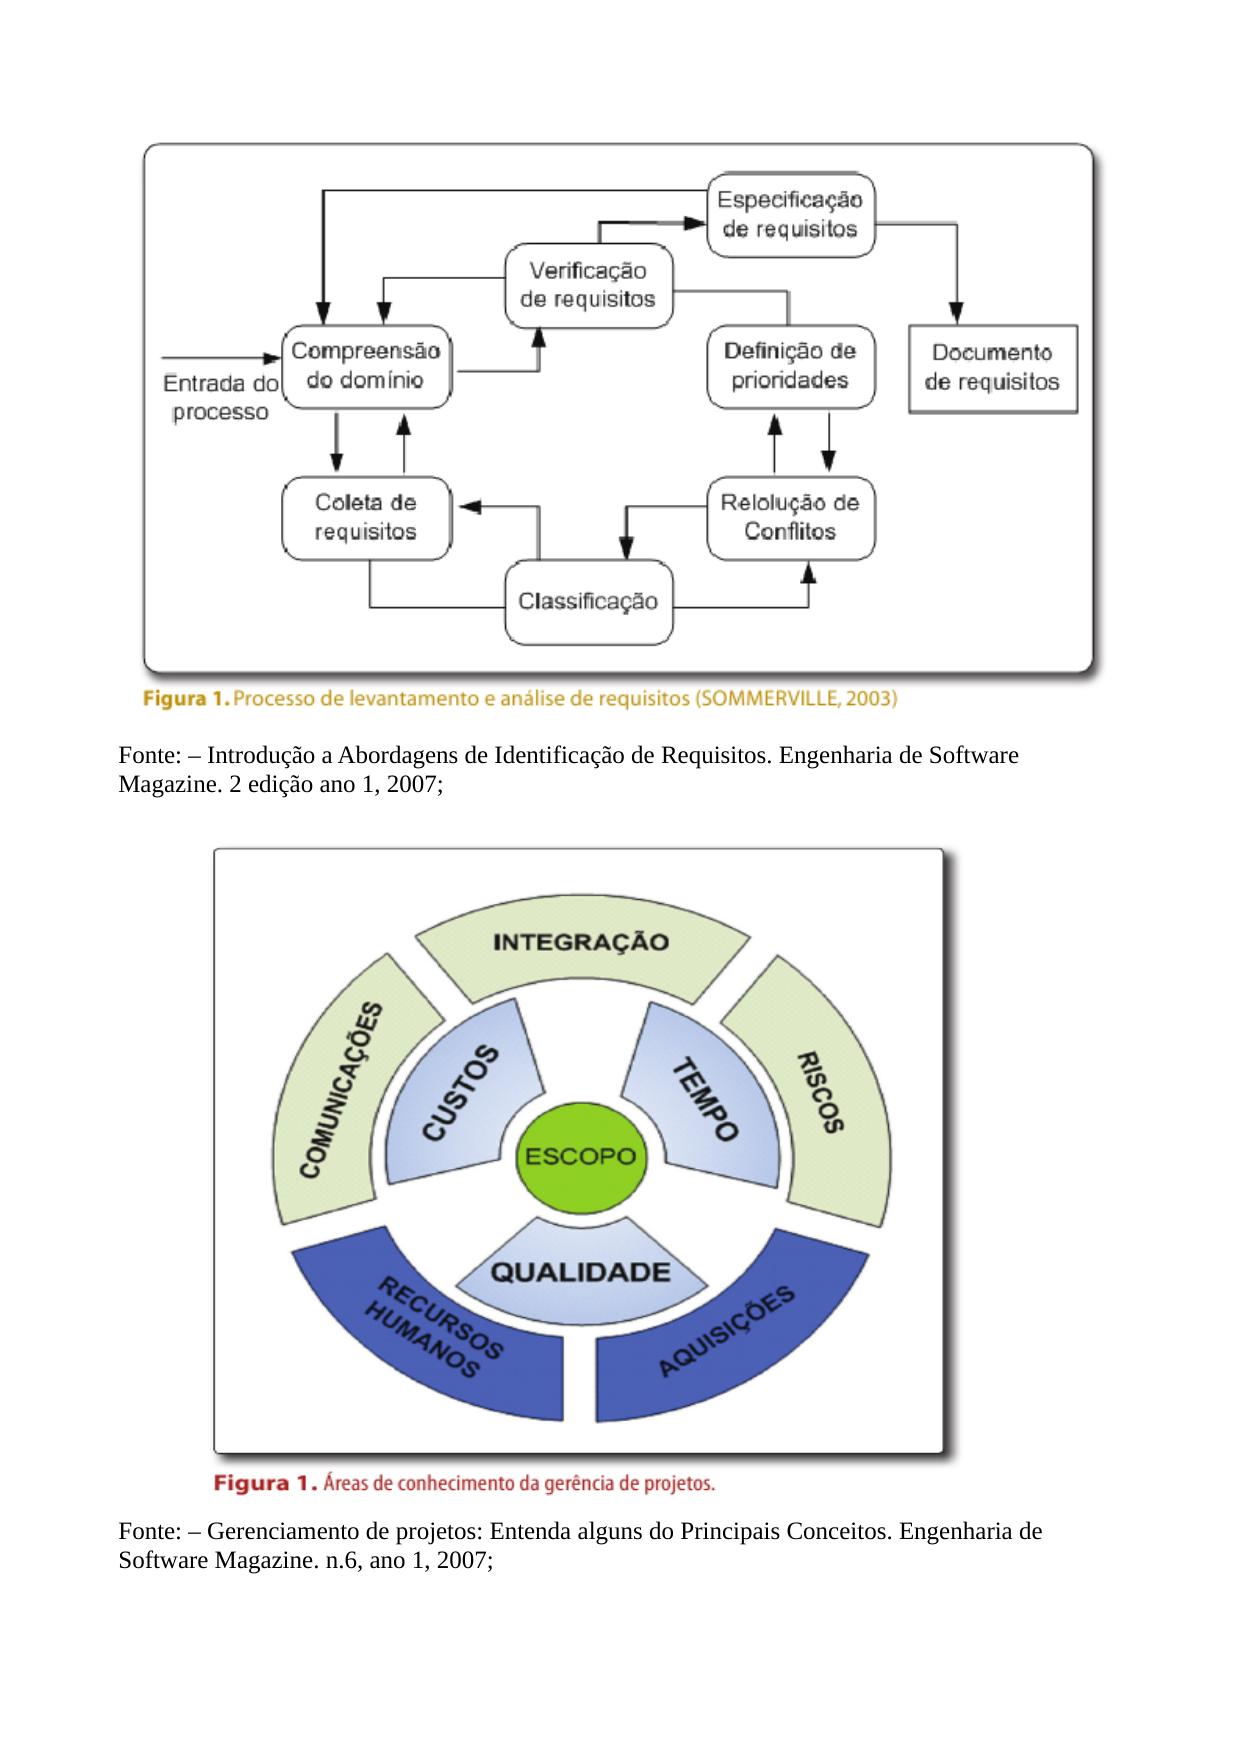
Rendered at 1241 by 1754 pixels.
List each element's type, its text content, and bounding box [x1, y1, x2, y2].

text Fonte: – Gerenciamento de projetos: Entenda alguns do Principais Conceitos. Engenharia de Software Magazine. n.6, ano 1, 2007; [118, 1516, 1122, 1574]
text Fonte: – Introdução a Abordagens de Identificação de Requisitos. Engenharia de Software Magazine. 2 edição ano 1, 2007; [118, 118, 1122, 797]
